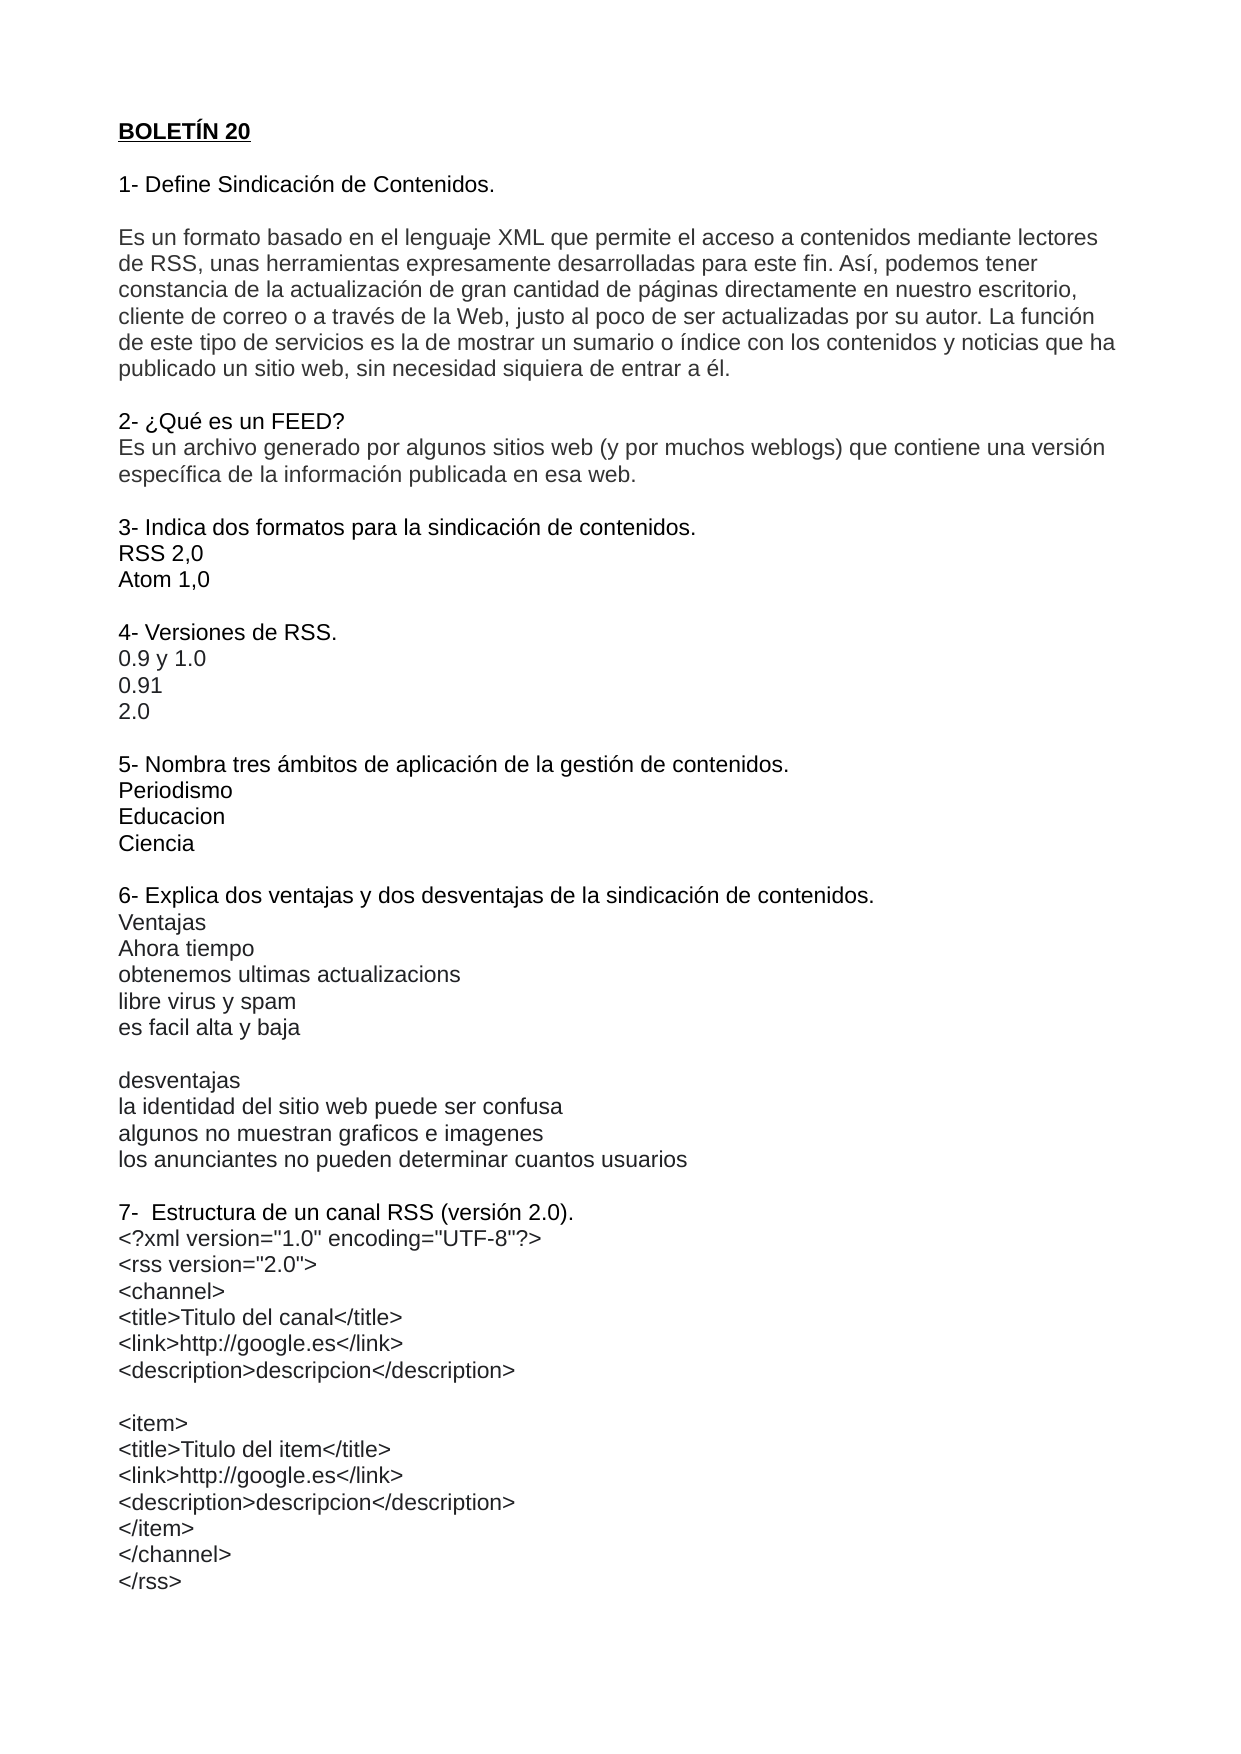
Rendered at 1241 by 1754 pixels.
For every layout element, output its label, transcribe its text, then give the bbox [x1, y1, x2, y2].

text 4- Versiones de RSS. [118, 619, 1122, 645]
text Ventajas Ahora tiempo obtenemos ultimas actualizacions libre virus y spam es facil alta y baja desventajas la identidad del sitio web puede ser confusa algunos no muestran graficos e imagenes los anunciantes no pueden determinar cuantos usuarios [118, 909, 1122, 1172]
text RSS 2,0 [118, 540, 1122, 566]
text 5- Nombra tres ámbitos de aplicación de la gestión de contenidos. [118, 751, 1122, 777]
text 0.9 y 1.0 0.91 2.0 [118, 645, 1122, 724]
text Es un formato basado en el lenguaje XML que permite el acceso a contenidos mediante lectores de RSS, unas herramientas expresamente desarrolladas para este fin. Así, podemos tener constancia de la actualización de gran cantidad de páginas directamente en nuestro escritorio, cliente de correo o a través de la Web, justo al poco de ser actualizadas por su autor. La función de este tipo de servicios es la de mostrar un sumario o índice con los contenidos y noticias que ha publicado un sitio web, sin necesidad siquiera de entrar a él. [118, 223, 1122, 382]
text <?xml version="1.0" encoding="UTF-8"?> <rss version="2.0"> <channel> <title>Titulo del canal</title> <link>http://google.es</link> <description>descripcion</description> <item> <title>Titulo del item</title> <link>http://google.es</link> <description>descripcion</description> </item> </channel> </rss> [118, 1225, 1122, 1594]
text 6- Explica dos ventajas y dos desventajas de la sindicación de contenidos. [118, 882, 1122, 909]
text Ciencia [118, 830, 1122, 856]
text 7- Estructura de un canal RSS (versión 2.0). [118, 1199, 1122, 1225]
text 1- Define Sindicación de Contenidos. [118, 171, 1122, 197]
text Educacion [118, 803, 1122, 830]
text Atom 1,0 [118, 566, 1122, 592]
text BOLETÍN 20 [118, 118, 1122, 144]
text 2- ¿Qué es un FEED? [118, 408, 1122, 434]
text Es un archivo generado por algunos sitios web (y por muchos weblogs) que contiene una versión específica de la información publicada en esa web. [118, 434, 1122, 487]
text 3- Indica dos formatos para la sindicación de contenidos. [118, 513, 1122, 540]
text Periodismo [118, 777, 1122, 803]
